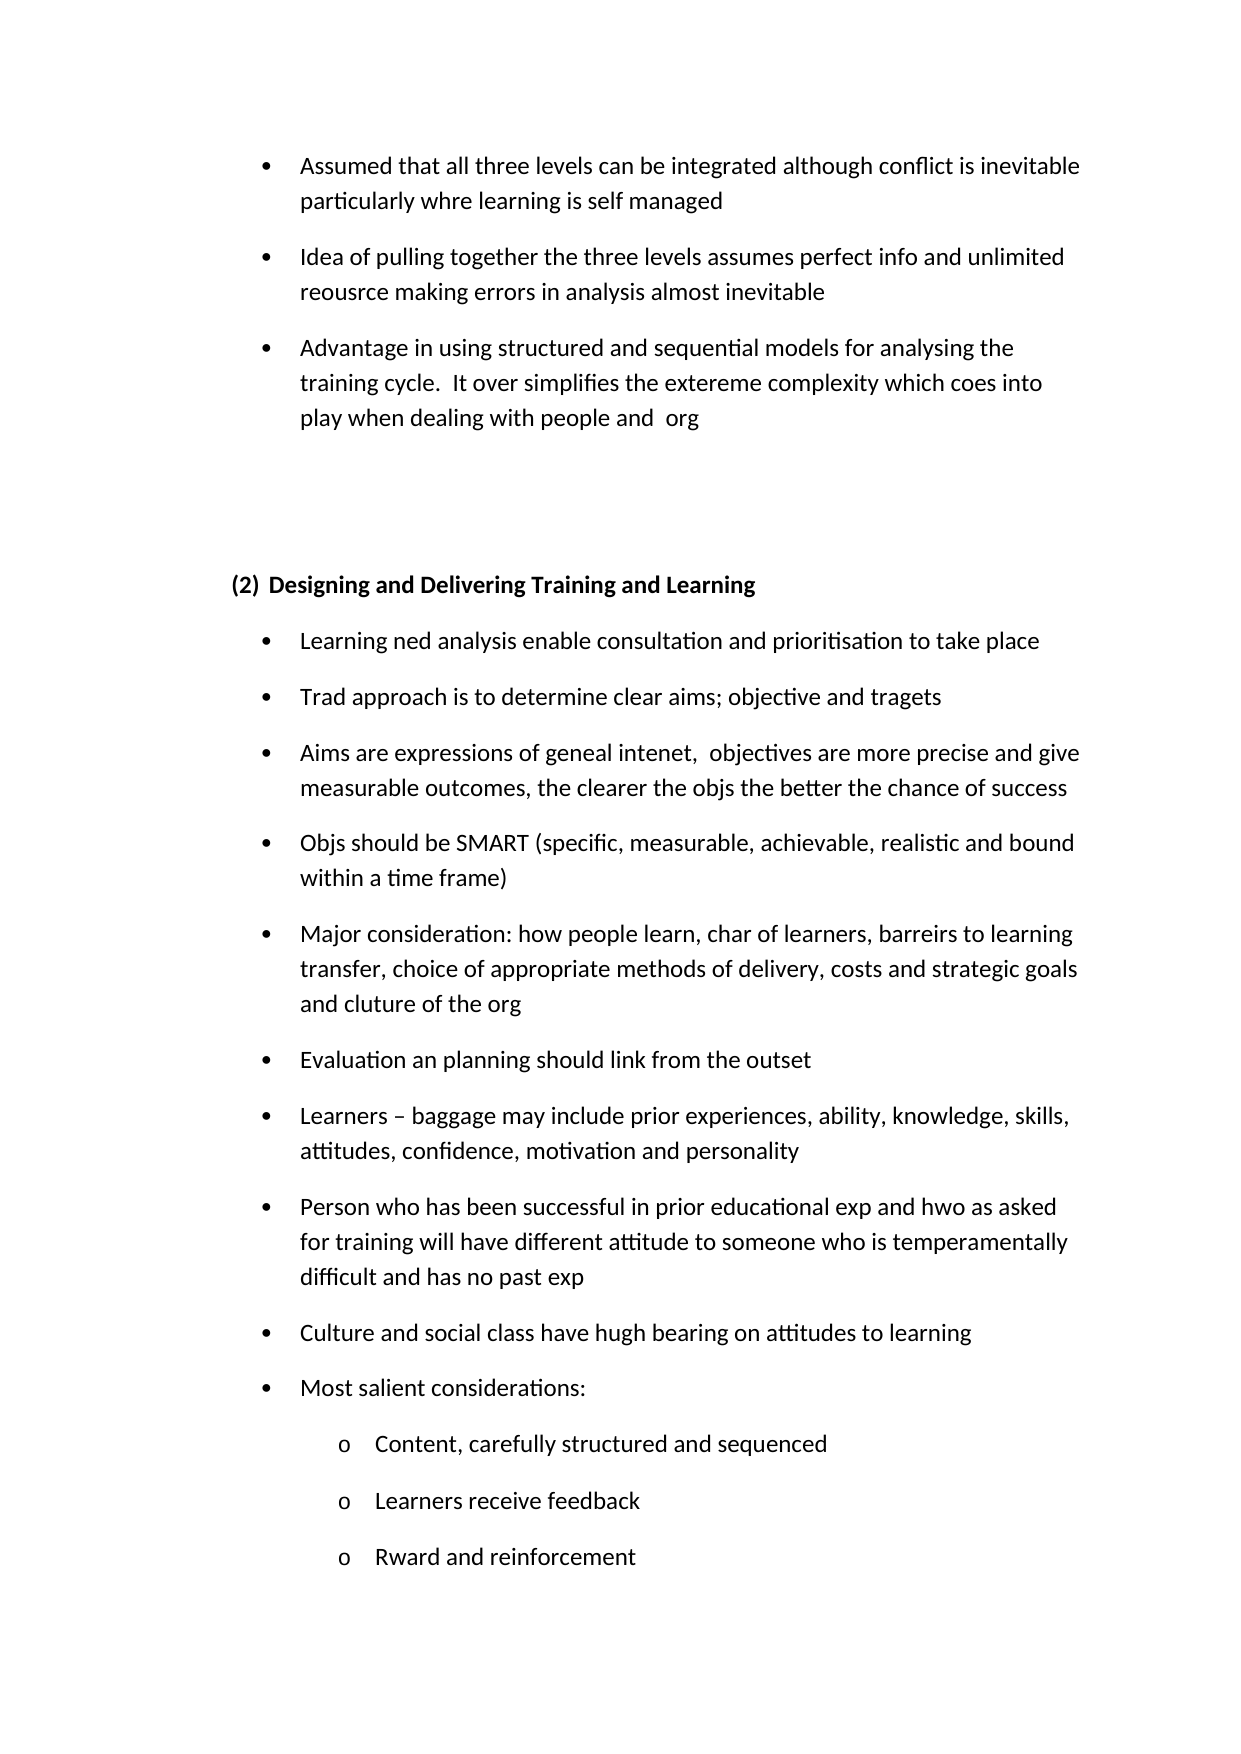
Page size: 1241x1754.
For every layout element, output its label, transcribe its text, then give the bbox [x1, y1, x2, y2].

list Most salient considerations: [262, 1372, 1090, 1403]
list Aims are expressions of geneal intenet, objectives are more precise and give measurable outcomes, the clearer the objs the better the chance of success [262, 737, 1090, 802]
list Idea of pulling together the three levels assumes perfect info and unlimited reousrce making errors in analysis almost inevitable [262, 241, 1090, 306]
list Learners receive feedback [337, 1485, 1090, 1516]
list Advantage in using structured and sequential models for analysing the training cycle. It over simplifies the extereme complexity which coes into play when dealing with people and org [262, 332, 1090, 432]
list Learning ned analysis enable consultation and prioritisation to take place [262, 625, 1090, 656]
list Designing and Delivering Training and Learning [231, 569, 1090, 600]
list Learners – baggage may include prior experiences, ability, knowledge, skills, attitudes, confidence, motivation and personality [262, 1100, 1090, 1166]
list Evaluation an planning should link from the outset [262, 1044, 1090, 1075]
list Content, carefully structured and sequenced [337, 1428, 1090, 1459]
list Trad approach is to determine clear aims; objective and tragets [262, 681, 1090, 711]
list Culture and social class have hugh bearing on attitudes to learning [262, 1317, 1090, 1347]
list Person who has been successful in prior educational exp and hwo as asked for training will have different attitude to someone who is temperamentally difficult and has no past exp [262, 1191, 1090, 1291]
list Assumed that all three levels can be integrated although conflict is inevitable particularly whre learning is self managed [262, 150, 1090, 216]
list Major consideration: how people learn, char of learners, barreirs to learning transfer, choice of appropriate methods of delivery, costs and strategic goals and cluture of the org [262, 918, 1090, 1019]
list Objs should be SMART (specific, measurable, achievable, realistic and bound within a time frame) [262, 827, 1090, 893]
list Rward and reinforcement [337, 1541, 1090, 1573]
